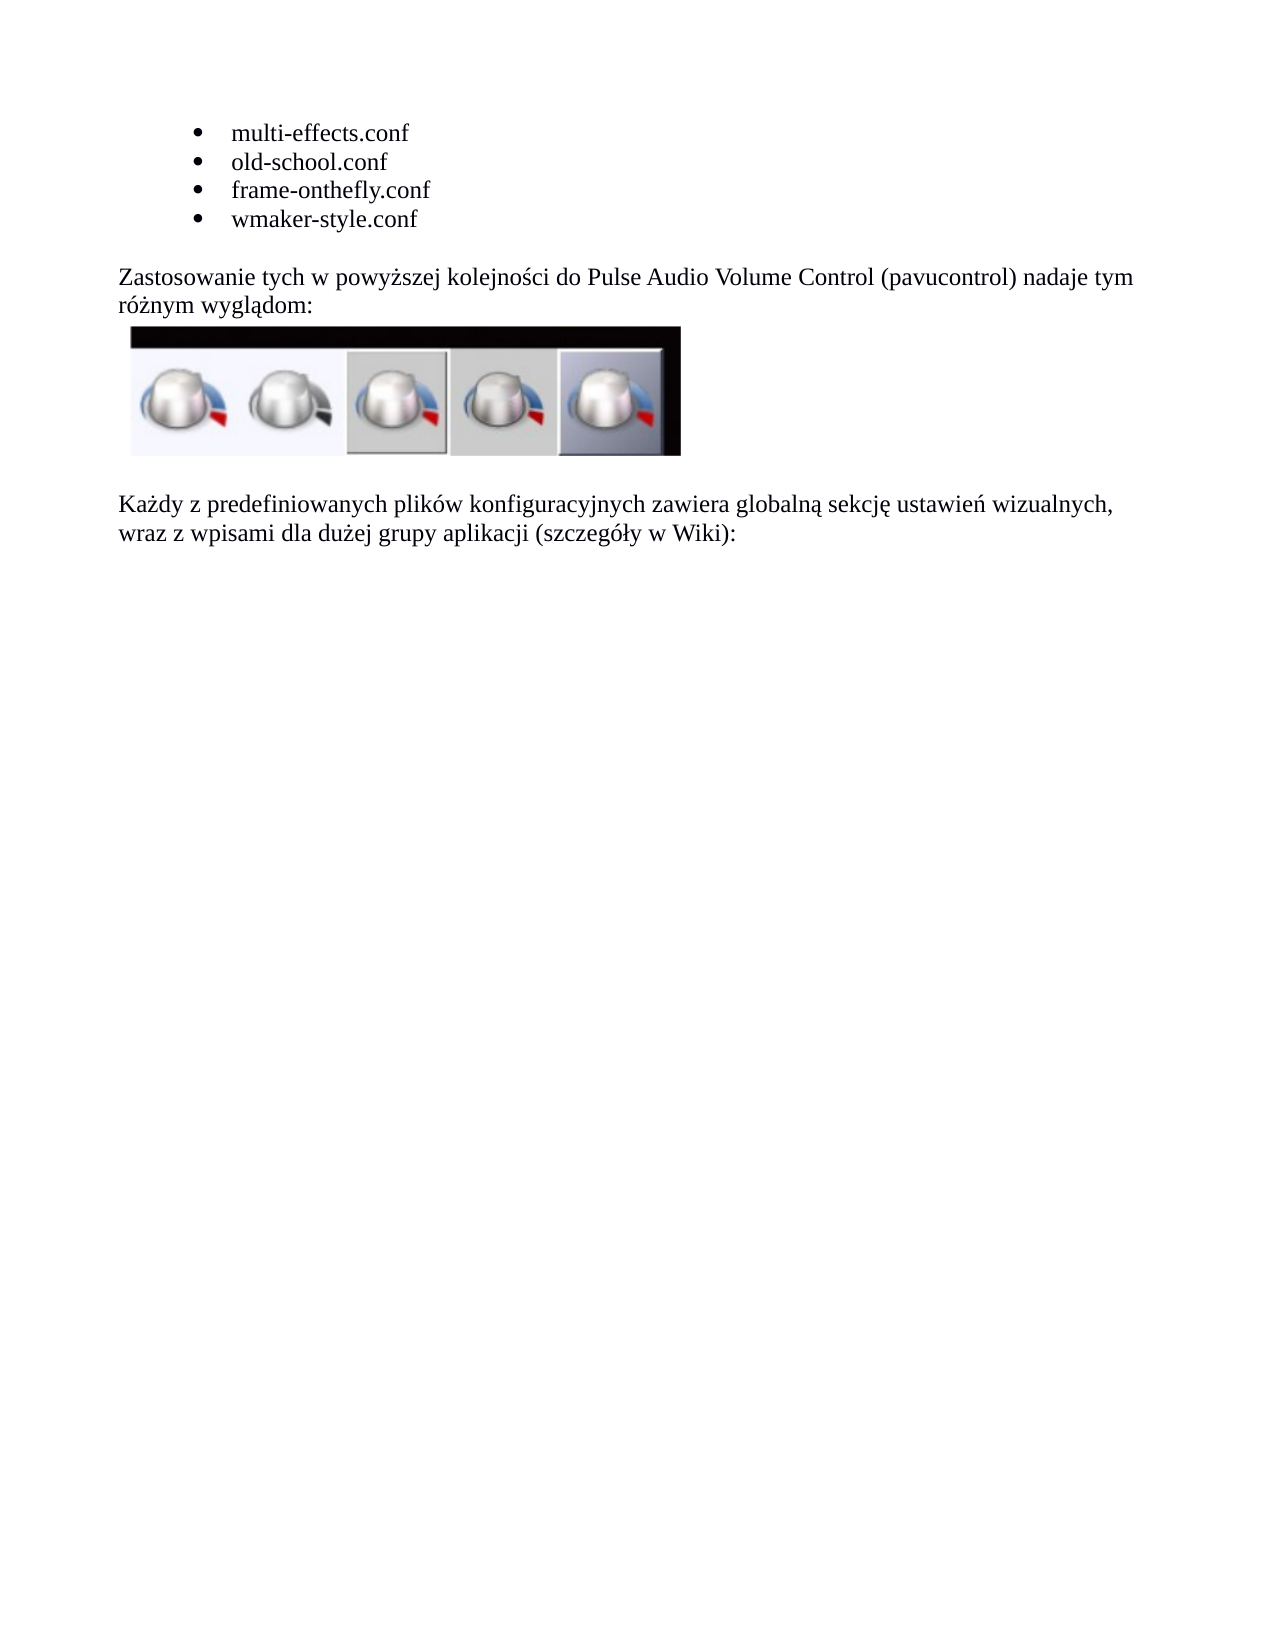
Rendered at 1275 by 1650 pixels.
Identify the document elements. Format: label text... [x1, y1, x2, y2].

list wmaker-style.conf [194, 204, 1157, 233]
list frame-onthefly.conf [194, 176, 1157, 204]
list multi-effects.conf [194, 118, 1157, 147]
list old-school.conf [194, 147, 1157, 176]
text Zastosowanie tych w powyższej kolejności do Pulse Audio Volume Control (pavucontrol) nadaje tym różnym wyglądom: [118, 262, 1157, 319]
picture [118, 319, 701, 461]
text Każdy z predefiniowanych plików konfiguracyjnych zawiera globalną sekcję ustawień wizualnych, wraz z wpisami dla dużej grupy aplikacji (szczegóły w Wiki): [118, 489, 1157, 547]
